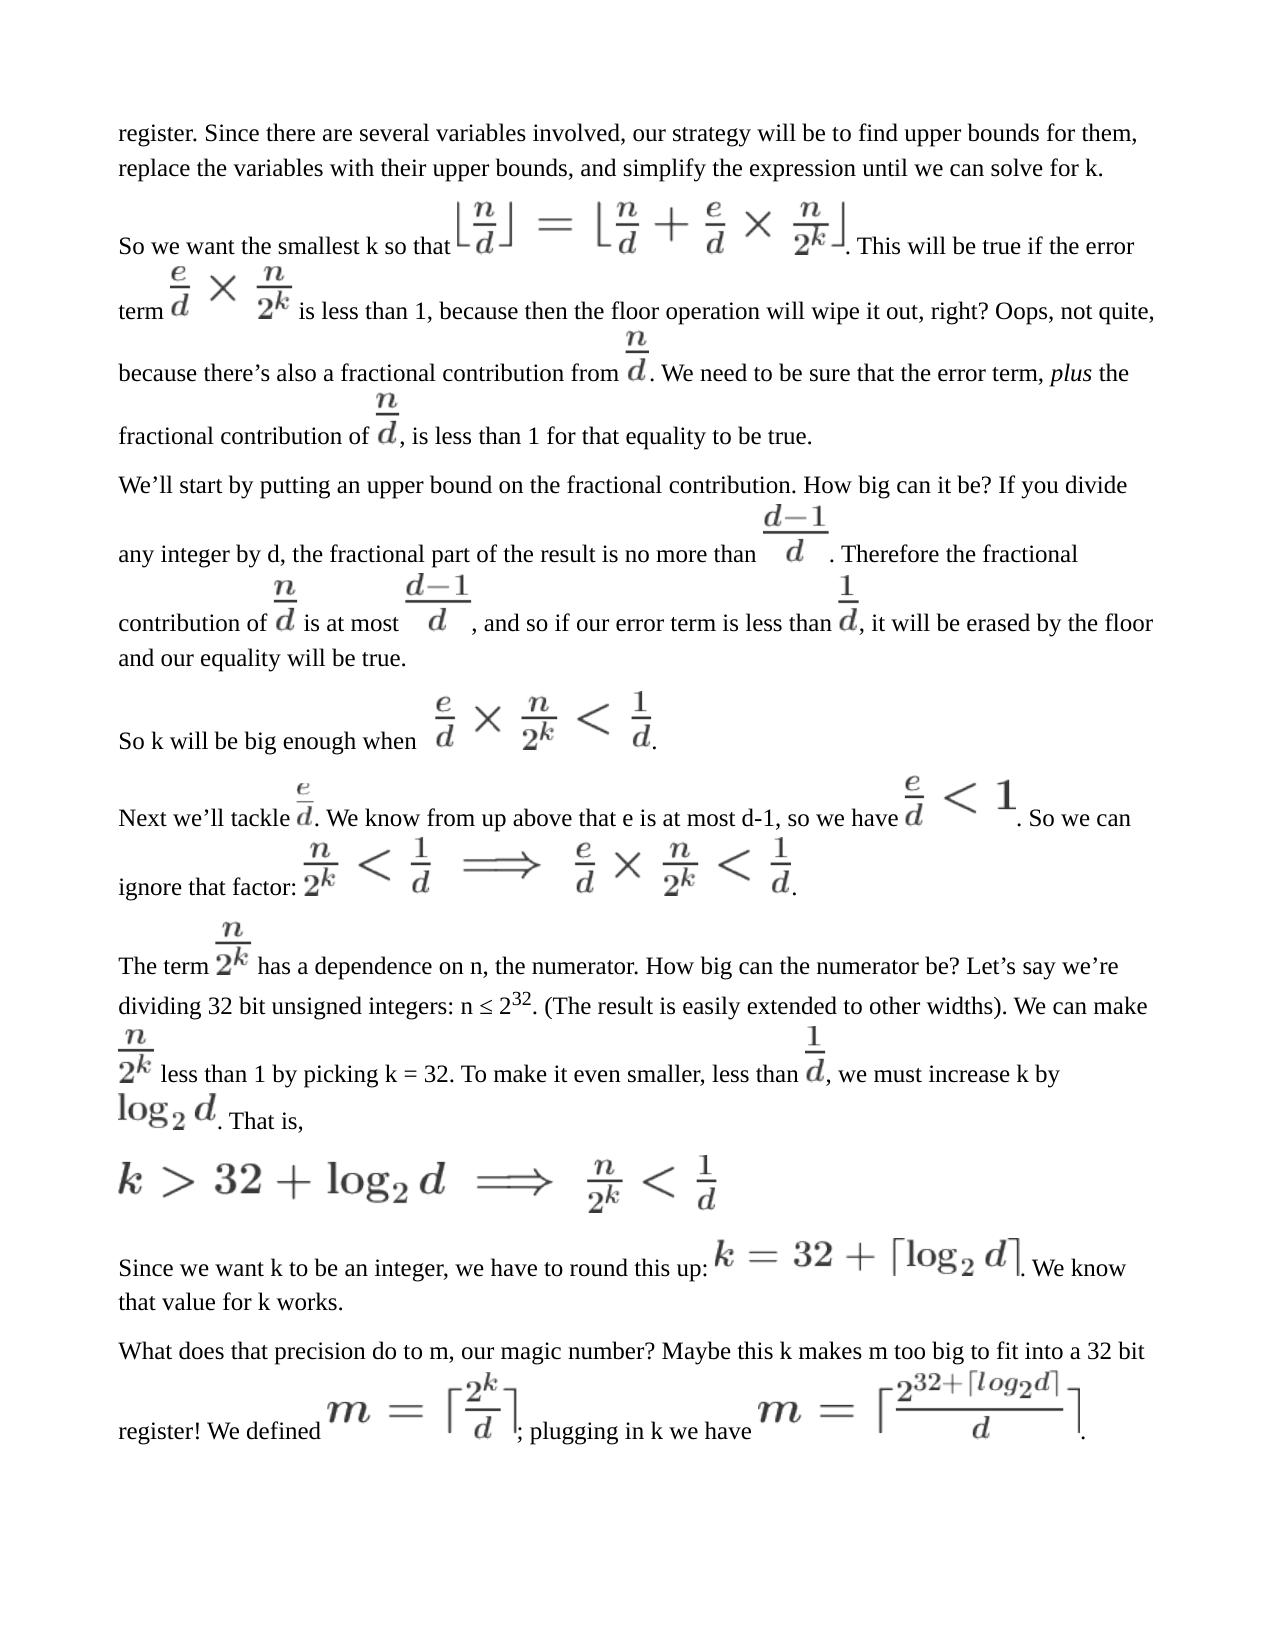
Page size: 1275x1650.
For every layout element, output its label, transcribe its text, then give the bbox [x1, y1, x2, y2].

picture [118, 1029, 154, 1083]
picture [375, 392, 400, 445]
picture [714, 1238, 1020, 1276]
picture [215, 921, 252, 975]
picture [327, 1372, 517, 1440]
text register. Since there are several variables involved, our strategy will be to find upper bounds for them, replace the variables with their upper bounds, and simplify the expression until we can solve for k. [118, 118, 1157, 181]
picture [625, 330, 649, 382]
picture [904, 775, 1016, 827]
picture [118, 1155, 717, 1213]
picture [118, 1093, 217, 1130]
text What does that precision do to m, our magic number? Maybe this k makes m too big to fit into a 32 bit register! We defined ; plugging in k we have . [118, 1336, 1157, 1445]
picture [170, 266, 293, 319]
picture [405, 573, 472, 632]
picture [758, 1370, 1080, 1440]
picture [273, 580, 298, 632]
text Next we’ll tackle . We know from up above that e is at most d-1, so we have . So we can ignore that factor: . [118, 775, 1157, 901]
picture [435, 691, 652, 750]
text So k will be big enough when . [118, 692, 1157, 755]
text We’ll start by putting an upper bound on the fractional contribution. How big can it be? If you divide any integer by d, the fractional part of the result is no more than . Therefore the fractional contribution of is at most , and so if our error term is less than , it will be erased by the floor and our equality will be true. [118, 470, 1157, 671]
text Since we want k to be an integer, we have to round this up: . We know that value for k works. [118, 1238, 1157, 1316]
picture [805, 1026, 826, 1083]
picture [303, 837, 791, 896]
picture [296, 783, 314, 827]
picture [457, 201, 845, 255]
picture [763, 504, 829, 563]
text So we want the smallest k so that . This will be true if the error term is less than 1, because then the floor operation will wipe it out, right? Oops, not quite, because there’s also a fractional contribution from . We need to be sure that the error term, plus the fractional contribution of , is less than 1 for that equality to be true. [118, 202, 1157, 450]
picture [838, 575, 859, 632]
text The term has a dependence on n, the numerator. How big can the numerator be? Let’s say we’re dividing 32 bit unsigned integers: n ≤ 232. (The result is easily extended to other widths). We can make less than 1 by picking k = 32. To make it even smaller, less than , we must increase k by . That is, [118, 921, 1157, 1135]
